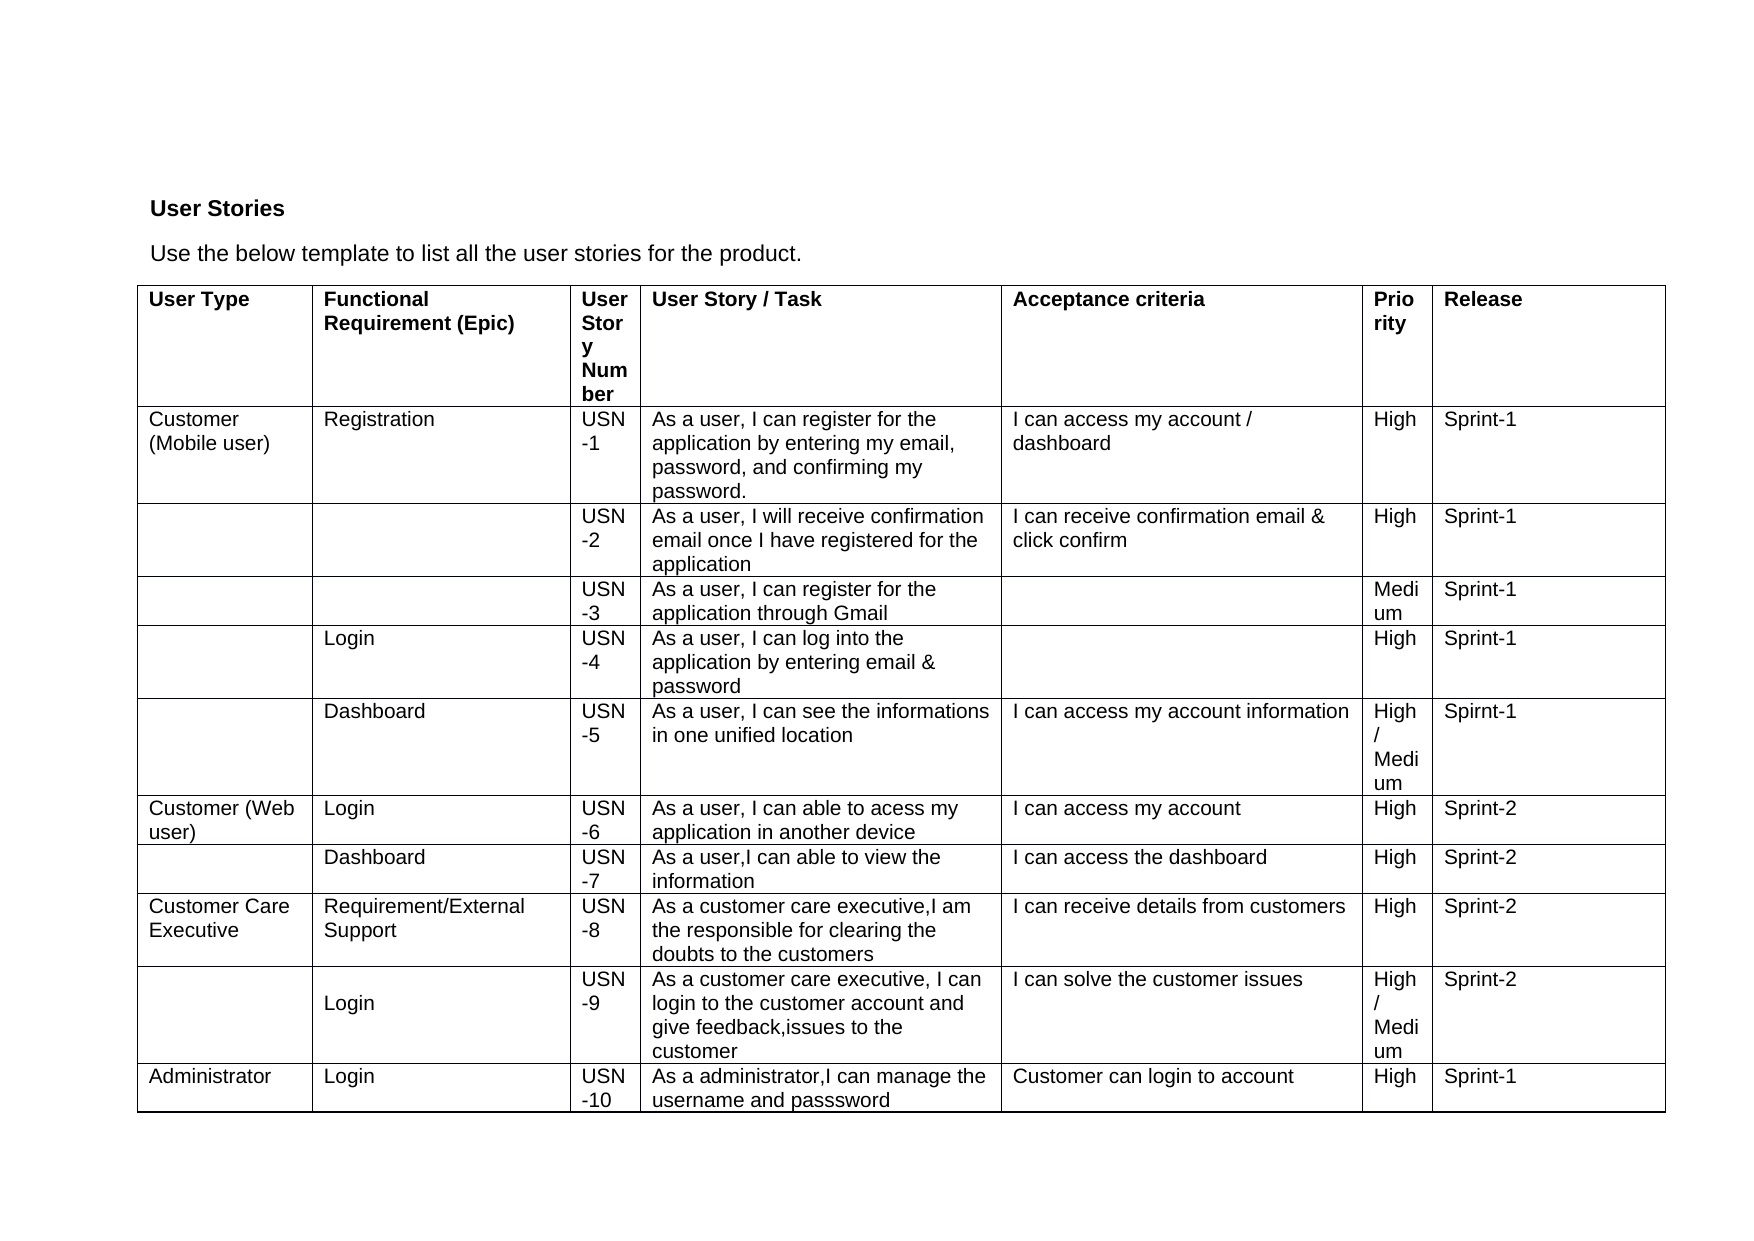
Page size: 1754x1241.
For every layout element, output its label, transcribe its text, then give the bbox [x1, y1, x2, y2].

table_cell Sprint-1 [1433, 626, 1665, 698]
text Use the below template to list all the user stories for the product. [150, 240, 1665, 267]
table_cell I can receive confirmation email & click confirm [1002, 504, 1362, 576]
table_cell [138, 845, 312, 893]
table_cell Login [313, 1064, 570, 1111]
table_cell Dashboard [313, 845, 570, 893]
table_header Priority [1363, 286, 1432, 406]
table_cell High/Medium [1363, 967, 1432, 1062]
table_cell USN-4 [571, 626, 640, 698]
table_cell Sprint-1 [1433, 407, 1665, 503]
table_cell [313, 577, 570, 625]
table_header Functional Requirement (Epic) [313, 286, 570, 406]
table_header User Story Number [571, 286, 640, 406]
table_cell USN-5 [571, 699, 640, 795]
table_cell Login [313, 796, 570, 844]
table_cell As a user, I will receive confirmation email once I have registered for the application [641, 504, 1001, 576]
table_cell High [1363, 504, 1432, 576]
table_cell USN-2 [571, 504, 640, 576]
table_cell USN-10 [571, 1064, 640, 1111]
table_cell USN-9 [571, 967, 640, 1062]
table_cell I can receive details from customers [1002, 894, 1362, 966]
table_cell As a customer care executive, I can login to the customer account and give feedback,issues to the customer [641, 967, 1001, 1062]
table_cell As a user, I can see the informations in one unified location [641, 699, 1001, 795]
table_cell Sprint-2 [1433, 796, 1665, 844]
table_cell Sprint-2 [1433, 894, 1665, 966]
table_cell I can access my account / dashboard [1002, 407, 1362, 503]
table_cell High [1363, 1064, 1432, 1111]
table_header User Story / Task [641, 286, 1001, 406]
table_cell [138, 967, 312, 1062]
table_cell Customer (Mobile user) [138, 407, 312, 503]
table_cell As a user, I can able to acess my application in another device [641, 796, 1001, 844]
table_cell USN-6 [571, 796, 640, 844]
table_cell As a administrator,I can manage the username and passsword [641, 1064, 1001, 1111]
table_cell I can solve the customer issues [1002, 967, 1362, 1062]
table_cell Login [313, 626, 570, 698]
table_cell As a user, I can register for the application by entering my email, password, and confirming my password. [641, 407, 1001, 503]
table_cell [138, 504, 312, 576]
table_cell Customer can login to account [1002, 1064, 1362, 1111]
table_cell [1002, 626, 1362, 698]
table_cell USN-3 [571, 577, 640, 625]
table_cell High [1363, 845, 1432, 893]
table_cell Sprint-2 [1433, 845, 1665, 893]
table_header Acceptance criteria [1002, 286, 1362, 406]
table_cell Registration [313, 407, 570, 503]
table_cell High [1363, 626, 1432, 698]
table_cell [313, 504, 570, 576]
table_cell I can access my account information [1002, 699, 1362, 795]
table_cell USN-1 [571, 407, 640, 503]
table_cell Spirnt-1 [1433, 699, 1665, 795]
table_cell [138, 699, 312, 795]
table_cell High [1363, 407, 1432, 503]
table_cell USN-8 [571, 894, 640, 966]
table_cell Administrator [138, 1064, 312, 1111]
table_cell I can access the dashboard [1002, 845, 1362, 893]
table_cell Medium [1363, 577, 1432, 625]
table_cell Sprint-1 [1433, 577, 1665, 625]
table_cell Requirement/External Support [313, 894, 570, 966]
table_cell Login [313, 967, 570, 1062]
table_cell As a user,I can able to view the information [641, 845, 1001, 893]
table_cell Customer (Web user) [138, 796, 312, 844]
table_cell Customer Care Executive [138, 894, 312, 966]
table_cell High [1363, 796, 1432, 844]
table_cell Sprint-2 [1433, 967, 1665, 1062]
table_cell As a customer care executive,I am the responsible for clearing the doubts to the customers [641, 894, 1001, 966]
table_cell As a user, I can register for the application through Gmail [641, 577, 1001, 625]
table_cell Dashboard [313, 699, 570, 795]
table_cell Sprint-1 [1433, 504, 1665, 576]
table_cell As a user, I can log into the application by entering email & password [641, 626, 1001, 698]
table_cell Sprint-1 [1433, 1064, 1665, 1111]
table_cell [1002, 577, 1362, 625]
table_header Release [1433, 286, 1665, 406]
table_cell High [1363, 894, 1432, 966]
table_cell USN-7 [571, 845, 640, 893]
table_cell [138, 577, 312, 625]
text User Stories [150, 195, 1665, 221]
table_cell High/Medium [1363, 699, 1432, 795]
table_cell I can access my account [1002, 796, 1362, 844]
table_header User Type [138, 286, 312, 406]
table_cell [138, 626, 312, 698]
